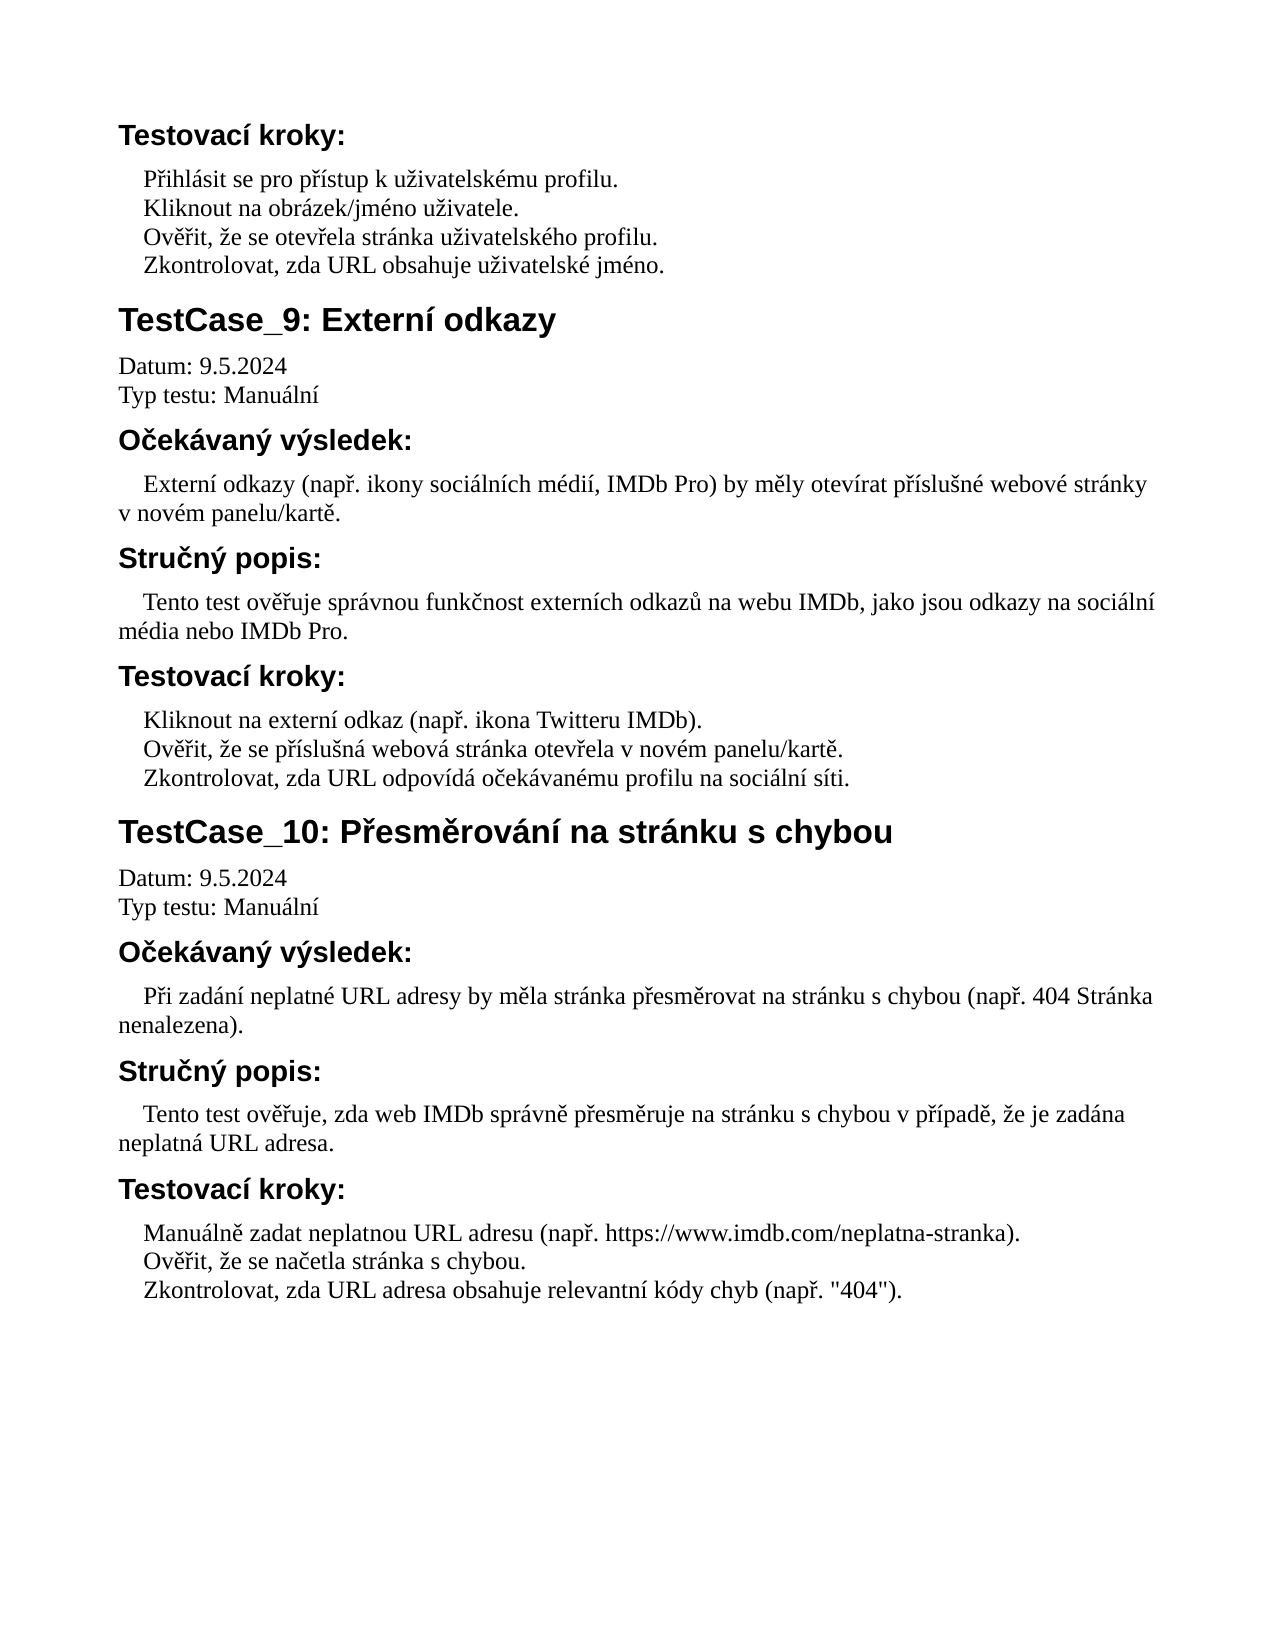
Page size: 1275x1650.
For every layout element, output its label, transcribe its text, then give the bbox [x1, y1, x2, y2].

text Tento test ověřuje, zda web IMDb správně přesměruje na stránku s chybou v případě, že je zadána neplatná URL adresa. [118, 1099, 1157, 1157]
subtitle Testovací kroky: [118, 118, 1157, 152]
text Při zadání neplatné URL adresy by měla stránka přesměrovat na stránku s chybou (např. 404 Stránka nenalezena). [118, 981, 1157, 1039]
text Kliknout na obrázek/jméno uživatele. [118, 193, 1157, 222]
text Typ testu: Manuální [118, 380, 1157, 408]
subtitle Stručný popis: [118, 541, 1157, 575]
text Manuálně zadat neplatnou URL adresu (např. https://www.imdb.com/neplatna-stranka). [118, 1218, 1157, 1246]
text Ověřit, že se otevřela stránka uživatelského profilu. [118, 222, 1157, 250]
subtitle Očekávaný výsledek: [118, 935, 1157, 969]
text Zkontrolovat, zda URL adresa obsahuje relevantní kódy chyb (např. "404"). [118, 1275, 1157, 1304]
text Přihlásit se pro přístup k uživatelskému profilu. [118, 164, 1157, 193]
subtitle TestCase_10: Přesměrování na stránku s chybou [118, 812, 1157, 851]
text Externí odkazy (např. ikony sociálních médií, IMDb Pro) by měly otevírat příslušné webové stránky v novém panelu/kartě. [118, 469, 1157, 527]
text Tento test ověřuje správnou funkčnost externích odkazů na webu IMDb, jako jsou odkazy na sociální média nebo IMDb Pro. [118, 587, 1157, 645]
text Ověřit, že se příslušná webová stránka otevřela v novém panelu/kartě. [118, 734, 1157, 763]
text Typ testu: Manuální [118, 892, 1157, 921]
subtitle Očekávaný výsledek: [118, 423, 1157, 457]
text Datum: 9.5.2024 [118, 863, 1157, 892]
text Zkontrolovat, zda URL odpovídá očekávanému profilu na sociální síti. [118, 763, 1157, 792]
subtitle Testovací kroky: [118, 1172, 1157, 1205]
subtitle Testovací kroky: [118, 659, 1157, 693]
text Kliknout na externí odkaz (např. ikona Twitteru IMDb). [118, 705, 1157, 734]
subtitle Stručný popis: [118, 1053, 1157, 1087]
text Ověřit, že se načetla stránka s chybou. [118, 1246, 1157, 1275]
subtitle TestCase_9: Externí odkazy [118, 300, 1157, 338]
text Datum: 9.5.2024 [118, 351, 1157, 380]
text Zkontrolovat, zda URL obsahuje uživatelské jméno. [118, 250, 1157, 279]
